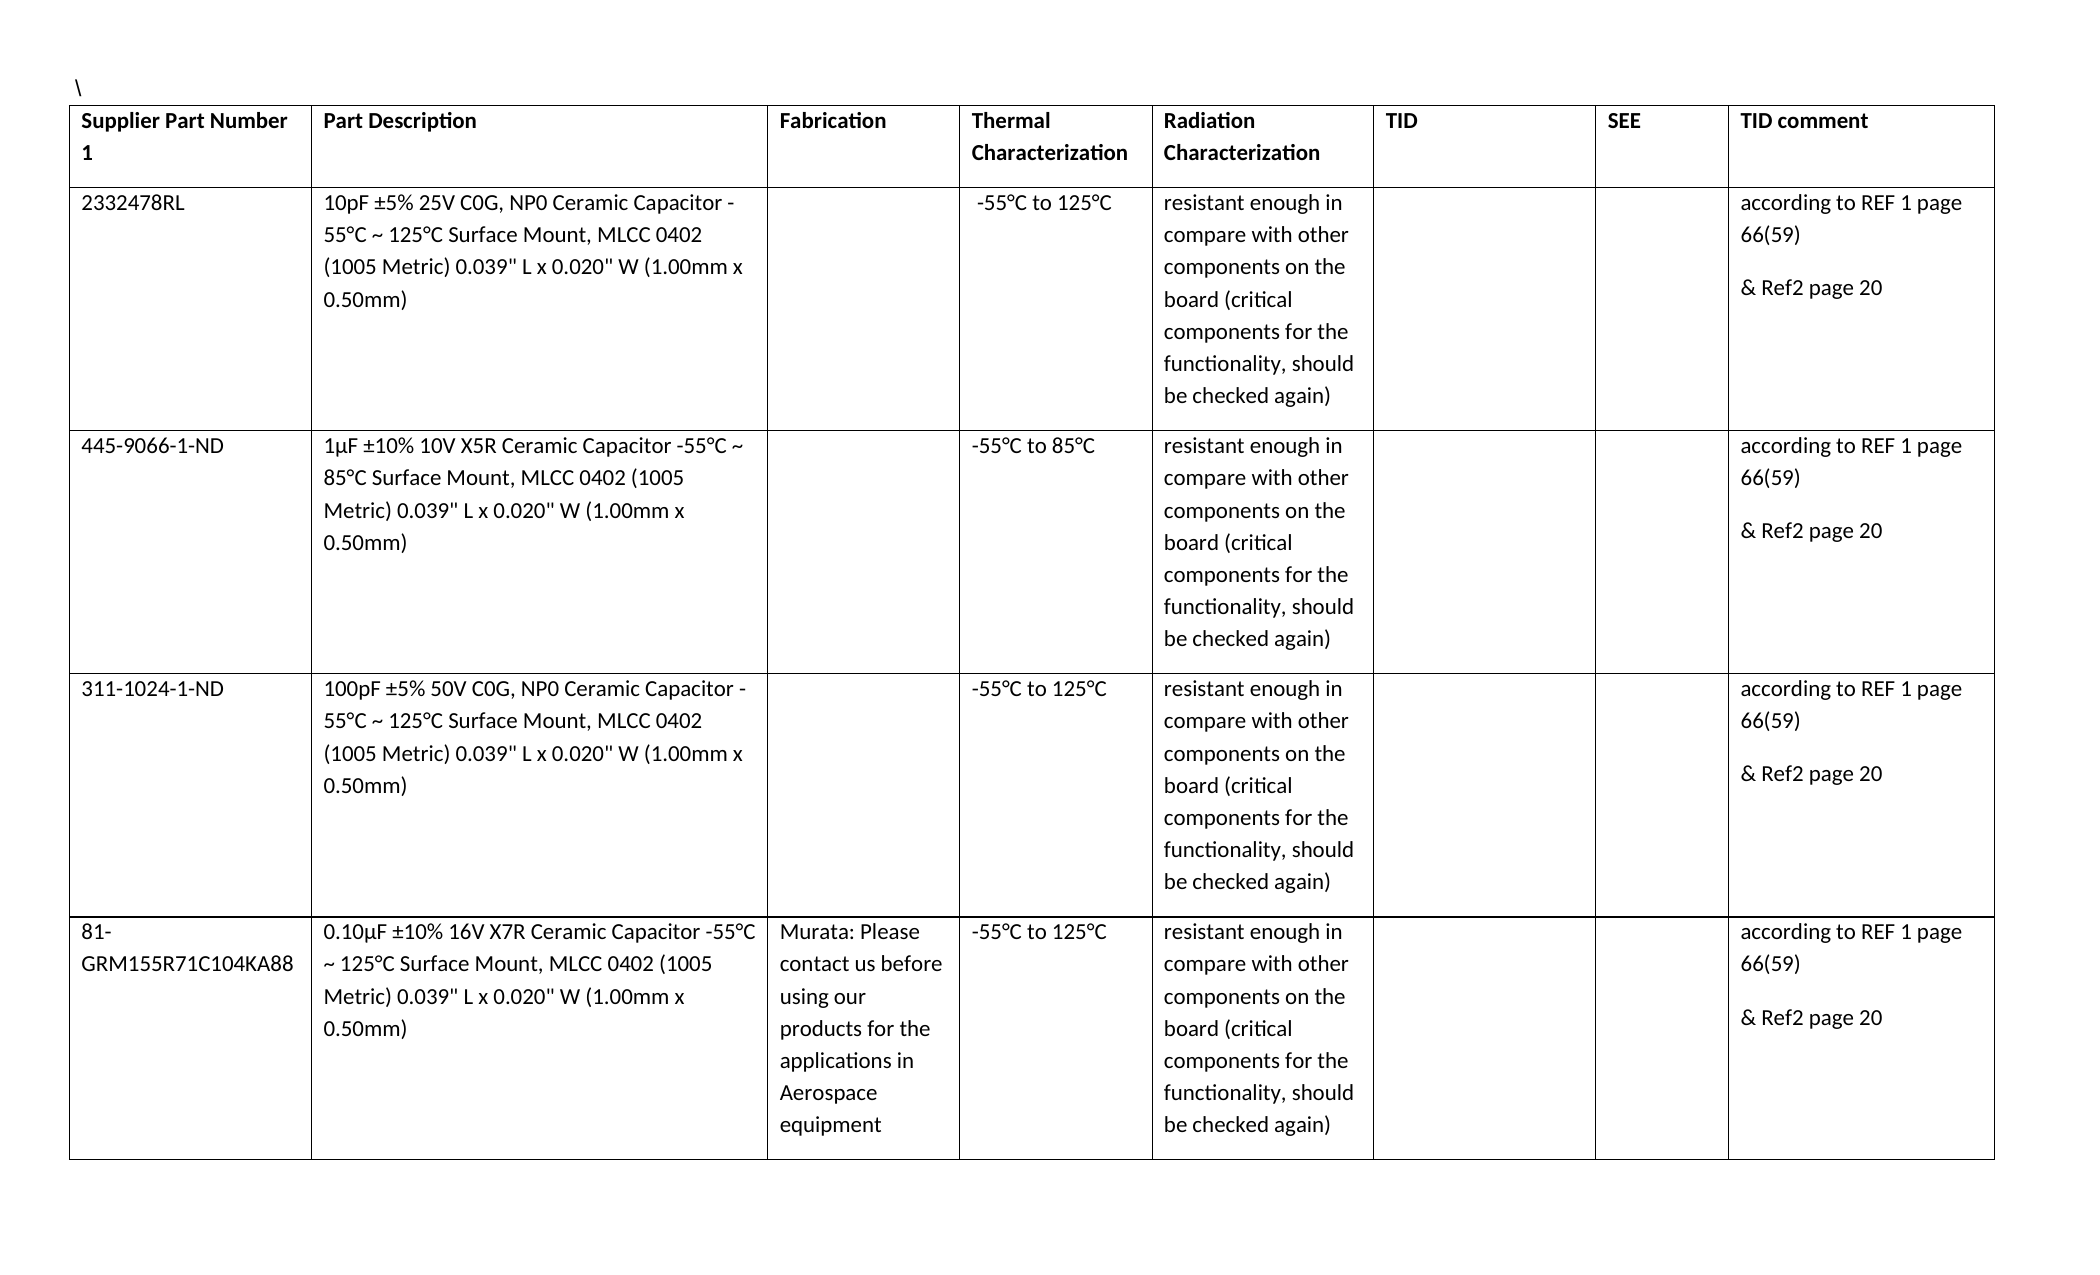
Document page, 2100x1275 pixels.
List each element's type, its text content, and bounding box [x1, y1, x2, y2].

table_header Fabrication [768, 106, 959, 187]
table_header SEE [1596, 106, 1728, 187]
table_cell resistant enough in compare with other components on the board (critical components for the functionality, should be checked again) [1153, 188, 1373, 430]
table_cell 1µF ±10% 10V X5R Ceramic Capacitor -55°C ~ 85°C Surface Mount, MLCC 0402 (1005 Metric) 0.039" L x 0.020" W (1.00mm x 0.50mm) [312, 431, 767, 673]
table_cell [1596, 674, 1728, 916]
table_header Supplier Part Number 1 [70, 106, 311, 187]
table_header TID [1374, 106, 1595, 187]
table_cell 2332478RL [70, 188, 311, 430]
table_header TID comment [1729, 106, 1994, 187]
table_cell according to REF 1 page 66(59) & Ref2 page 20 [1729, 431, 1994, 673]
table_cell [768, 188, 959, 430]
table_cell -55°C to 85°C [960, 431, 1152, 673]
table_cell 100pF ±5% 50V C0G, NP0 Ceramic Capacitor -55°C ~ 125°C Surface Mount, MLCC 0402 (1005 Metric) 0.039" L x 0.020" W (1.00mm x 0.50mm) [312, 674, 767, 916]
table_cell 311-1024-1-ND [70, 674, 311, 916]
table_cell resistant enough in compare with other components on the board (critical components for the functionality, should be checked again) [1153, 674, 1373, 916]
table_cell [1596, 188, 1728, 430]
table_header Radiation Characterization [1153, 106, 1373, 187]
table_cell according to REF 1 page 66(59) & Ref2 page 20 [1729, 918, 1994, 1159]
table_cell [1596, 918, 1728, 1159]
text \ [75, 75, 2025, 101]
table_cell 81-GRM155R71C104KA88 [70, 918, 311, 1159]
table_cell resistant enough in compare with other components on the board (critical components for the functionality, should be checked again) [1153, 918, 1373, 1159]
table_cell [1374, 918, 1595, 1159]
table_cell [1374, 188, 1595, 430]
table_cell 445-9066-1-ND [70, 431, 311, 673]
table_header Part Description [312, 106, 767, 187]
table_cell according to REF 1 page 66(59) & Ref2 page 20 [1729, 188, 1994, 430]
table_cell [1374, 674, 1595, 916]
table_header Thermal Characterization [960, 106, 1152, 187]
table_cell 10pF ±5% 25V C0G, NP0 Ceramic Capacitor -55°C ~ 125°C Surface Mount, MLCC 0402 (1005 Metric) 0.039" L x 0.020" W (1.00mm x 0.50mm) [312, 188, 767, 430]
table_cell Murata: Please contact us before using our products for the applications in Aerospace equipment [768, 918, 959, 1159]
table_cell -55°C to 125°C [960, 918, 1152, 1159]
table_cell according to REF 1 page 66(59) & Ref2 page 20 [1729, 674, 1994, 916]
table_cell [1596, 431, 1728, 673]
table_cell -55°C to 125°C [960, 674, 1152, 916]
table_cell -55°C to 125°C [960, 188, 1152, 430]
table_cell 0.10µF ±10% 16V X7R Ceramic Capacitor -55°C ~ 125°C Surface Mount, MLCC 0402 (1005 Metric) 0.039" L x 0.020" W (1.00mm x 0.50mm) [312, 918, 767, 1159]
table_cell resistant enough in compare with other components on the board (critical components for the functionality, should be checked again) [1153, 431, 1373, 673]
table_cell [768, 431, 959, 673]
table_cell [768, 674, 959, 916]
table_cell [1374, 431, 1595, 673]
